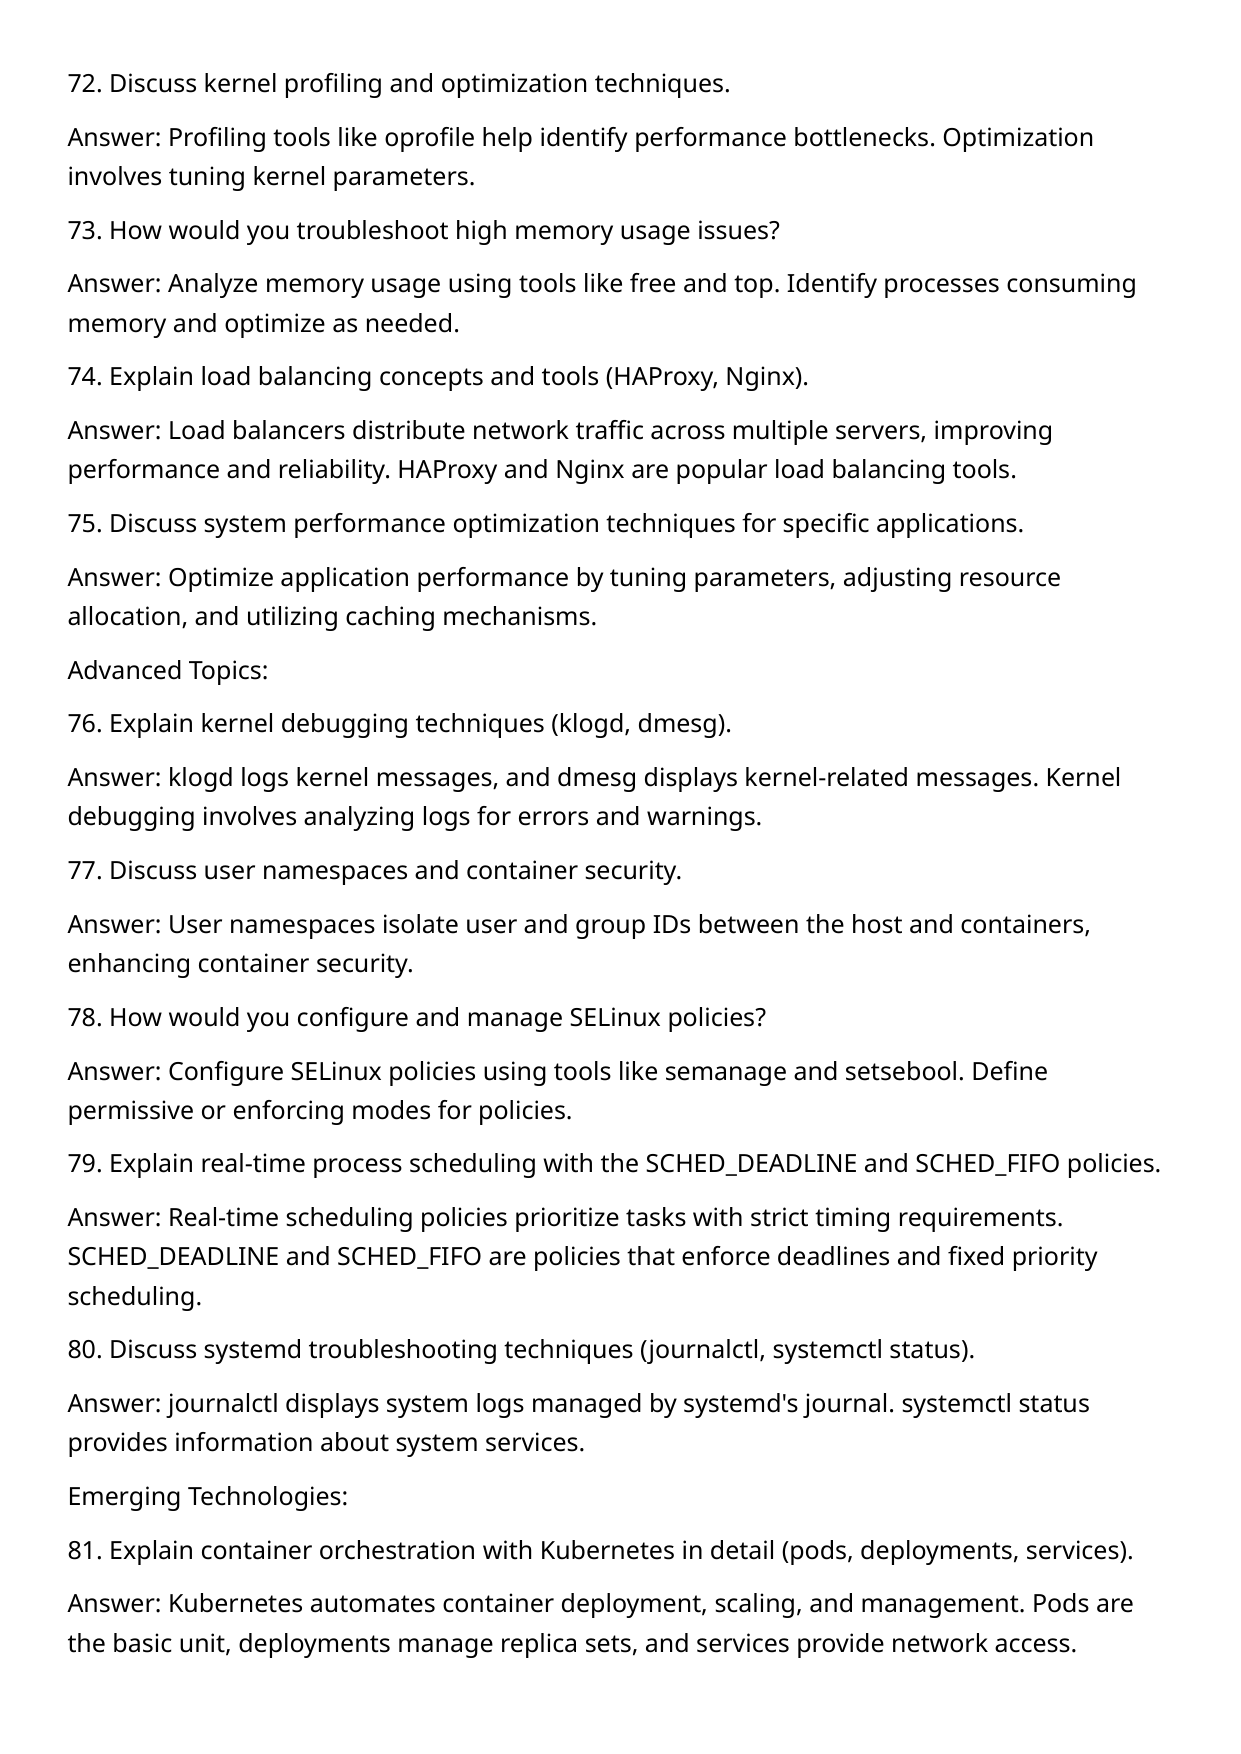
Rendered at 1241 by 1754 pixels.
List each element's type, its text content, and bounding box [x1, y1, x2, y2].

text 79. Explain real-time process scheduling with the SCHED_DEADLINE and SCHED_FIFO policies. [67, 1146, 1173, 1180]
text Answer: Optimize application performance by tuning parameters, adjusting resource allocation, and utilizing caching mechanisms. [67, 559, 1173, 633]
text Answer: Kubernetes automates container deployment, scaling, and management. Pods are the basic unit, deployments manage replica sets, and services provide network access. [67, 1586, 1173, 1659]
text 81. Explain container orchestration with Kubernetes in detail (pods, deployments, services). [67, 1532, 1173, 1566]
text 80. Discuss systemd troubleshooting techniques (journalctl, systemctl status). [67, 1332, 1173, 1366]
text Answer: klogd logs kernel messages, and dmesg displays kernel-related messages. Kernel debugging involves analyzing logs for errors and warnings. [67, 760, 1173, 833]
text 78. How would you configure and manage SELinux policies? [67, 999, 1173, 1033]
text Answer: Configure SELinux policies using tools like semanage and setsebool. Define permissive or enforcing modes for policies. [67, 1053, 1173, 1126]
text 75. Discuss system performance optimization techniques for specific applications. [67, 506, 1173, 540]
text 76. Explain kernel debugging techniques (klogd, dmesg). [67, 706, 1173, 740]
text Answer: Real-time scheduling policies prioritize tasks with strict timing requirements. SCHED_DEADLINE and SCHED_FIFO are policies that enforce deadlines and fixed priority scheduling. [67, 1200, 1173, 1312]
text Answer: Profiling tools like oprofile help identify performance bottlenecks. Optimization involves tuning kernel parameters. [67, 119, 1173, 193]
text Answer: Analyze memory usage using tools like free and top. Identify processes consuming memory and optimize as needed. [67, 266, 1173, 339]
text Answer: Load balancers distribute network traffic across multiple servers, improving performance and reliability. HAProxy and Nginx are popular load balancing tools. [67, 413, 1173, 486]
text 73. How would you troubleshoot high memory usage issues? [67, 212, 1173, 246]
text 77. Discuss user namespaces and container security. [67, 853, 1173, 887]
text Answer: User namespaces isolate user and group IDs between the host and containers, enhancing container security. [67, 906, 1173, 980]
text Emerging Technologies: [67, 1478, 1173, 1513]
text 74. Explain load balancing concepts and tools (HAProxy, Nginx). [67, 359, 1173, 393]
text Answer: journalctl displays system logs managed by systemd's journal. systemctl status provides information about system services. [67, 1386, 1173, 1459]
text 72. Discuss kernel profiling and optimization techniques. [67, 66, 1173, 100]
text Advanced Topics: [67, 652, 1173, 686]
